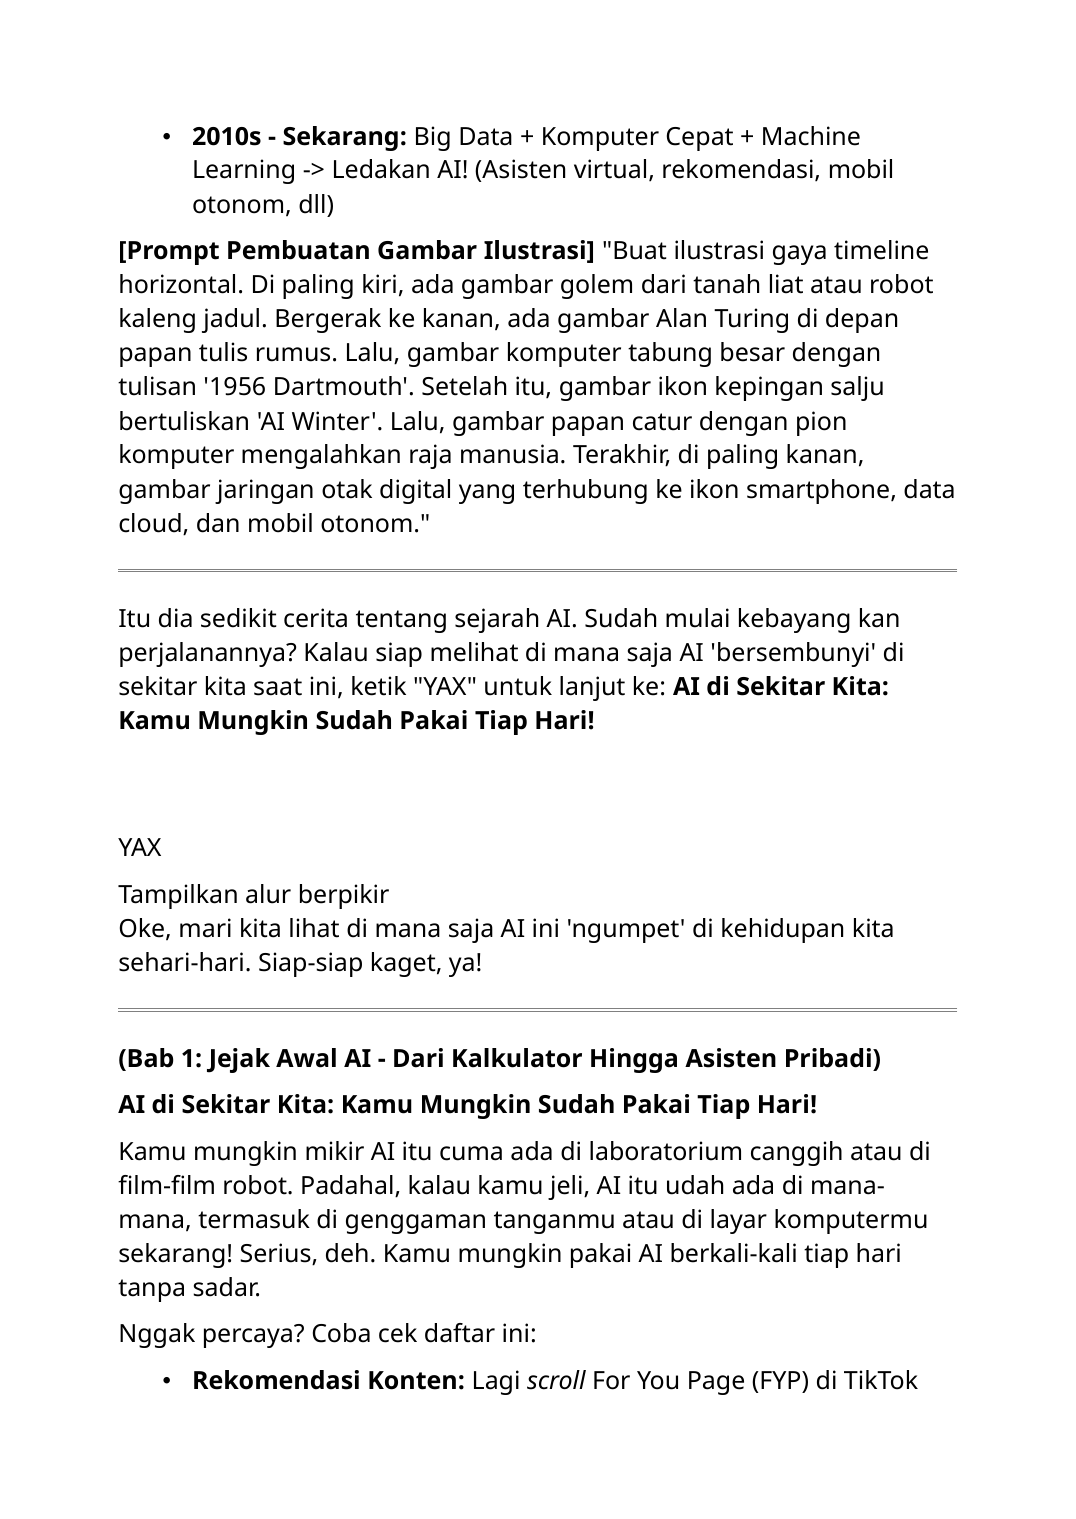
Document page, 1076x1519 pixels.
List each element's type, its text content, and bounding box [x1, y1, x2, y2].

text Kamu mungkin mikir AI itu cuma ada di laboratorium canggih atau di film-film robot. Padahal, kalau kamu jeli, AI itu udah ada di mana-mana, termasuk di genggaman tanganmu atau di layar komputermu sekarang! Serius, deh. Kamu mungkin pakai AI berkali-kali tiap hari tanpa sadar. [118, 1133, 957, 1304]
text AI di Sekitar Kita: Kamu Mungkin Sudah Pakai Tiap Hari! [118, 1087, 957, 1121]
text Oke, mari kita lihat di mana saja AI ini 'ngumpet' di kehidupan kita sehari-hari. Siap-siap kaget, ya! [118, 911, 957, 979]
text Tampilkan alur berpikir [118, 877, 957, 911]
text [Prompt Pembuatan Gambar Ilustrasi] "Buat ilustrasi gaya timeline horizontal. Di paling kiri, ada gambar golem dari tanah liat atau robot kaleng jadul. Bergerak ke kanan, ada gambar Alan Turing di depan papan tulis rumus. Lalu, gambar komputer tabung besar dengan tulisan '1956 Dartmouth'. Setelah itu, gambar ikon kepingan salju bertuliskan 'AI Winter'. Lalu, gambar papan catur dengan pion komputer mengalahkan raja manusia. Terakhir, di paling kanan, gambar jaringan otak digital yang terhubung ke ikon smartphone, data cloud, dan mobil otonom." [118, 233, 957, 539]
list Rekomendasi Konten: Lagi scroll For You Page (FYP) di TikTok [162, 1363, 957, 1397]
text YAX [118, 830, 957, 864]
text Itu dia sedikit cerita tentang sejarah AI. Sudah mulai kebayang kan perjalanannya? Kalau siap melihat di mana saja AI 'bersembunyi' di sekitar kita saat ini, ketik "YAX" untuk lanjut ke: AI di Sekitar Kita: Kamu Mungkin Sudah Pakai Tiap Hari! [118, 601, 957, 737]
text (Bab 1: Jejak Awal AI - Dari Kalkulator Hingga Asisten Pribadi) [118, 1040, 957, 1074]
text Nggak percaya? Coba cek daftar ini: [118, 1316, 957, 1350]
list 2010s - Sekarang: Big Data + Komputer Cepat + Machine Learning -> Ledakan AI! (Asisten virtual, rekomendasi, mobil otonom, dll) [162, 118, 957, 220]
